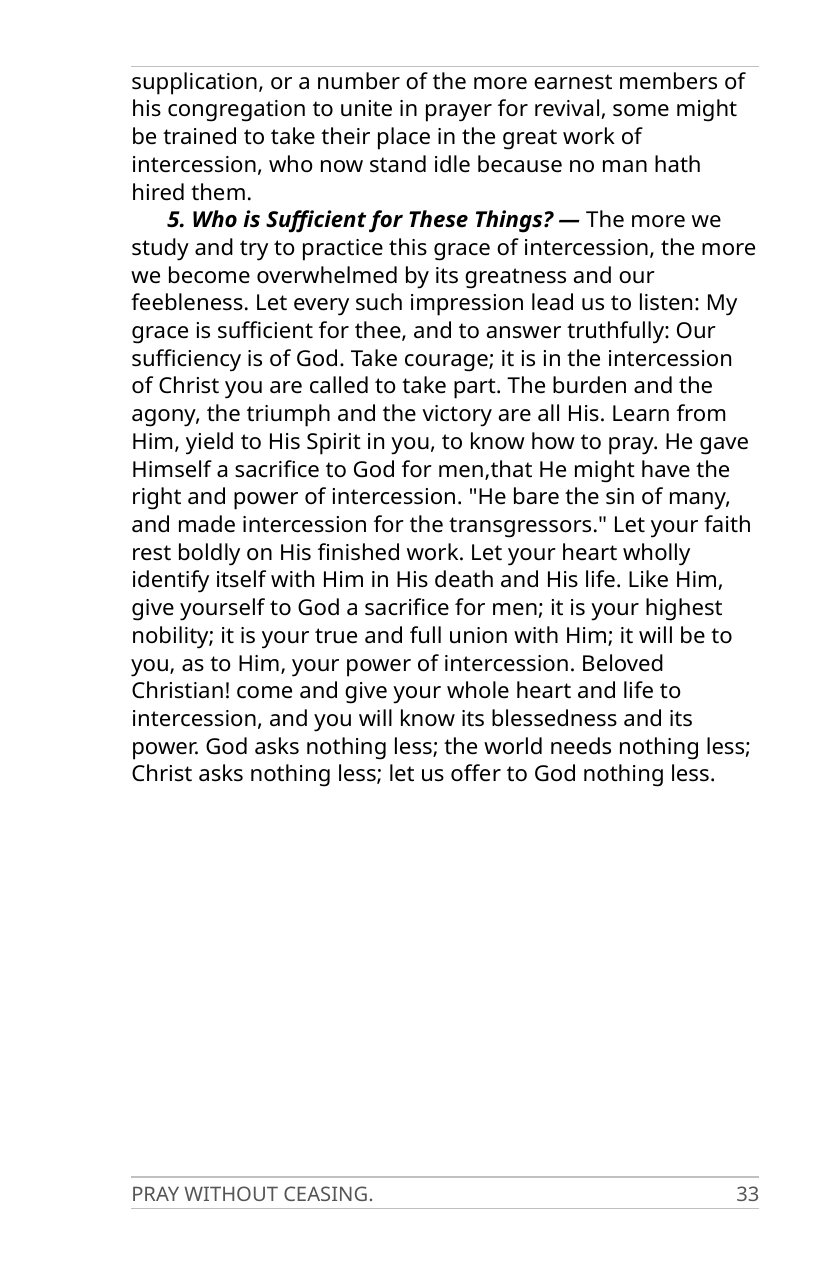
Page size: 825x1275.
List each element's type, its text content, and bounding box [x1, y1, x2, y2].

text supplication, or a number of the more earnest members of his congregation to unite in prayer for revival, some might be trained to take their place in the great work of intercession, who now stand idle because no man hath hired them. [131, 67, 759, 206]
text 5. Who is Sufficient for These Things? — The more we study and try to practice this grace of intercession, the more we become overwhelmed by its greatness and our feebleness. Let every such impression lead us to listen: My grace is sufficient for thee, and to answer truthfully: Our sufficiency is of God. Take courage; it is in the intercession of Christ you are called to take part. The burden and the agony, the triumph and the victory are all His. Learn from Him, yield to His Spirit in you, to know how to pray. He gave Himself a sacrifice to God for men,that He might have the right and power of intercession. "He bare the sin of many, and made intercession for the transgressors." Let your faith rest boldly on His finished work. Let your heart wholly identify itself with Him in His death and His life. Like Him, give yourself to God a sacrifice for men; it is your highest nobility; it is your true and full union with Him; it will be to you, as to Him, your power of intercession. Beloved Christian! come and give your whole heart and life to intercession, and you will know its blessedness and its power. God asks nothing less; the world needs nothing less; Christ asks nothing less; let us offer to God nothing less. [131, 206, 759, 788]
